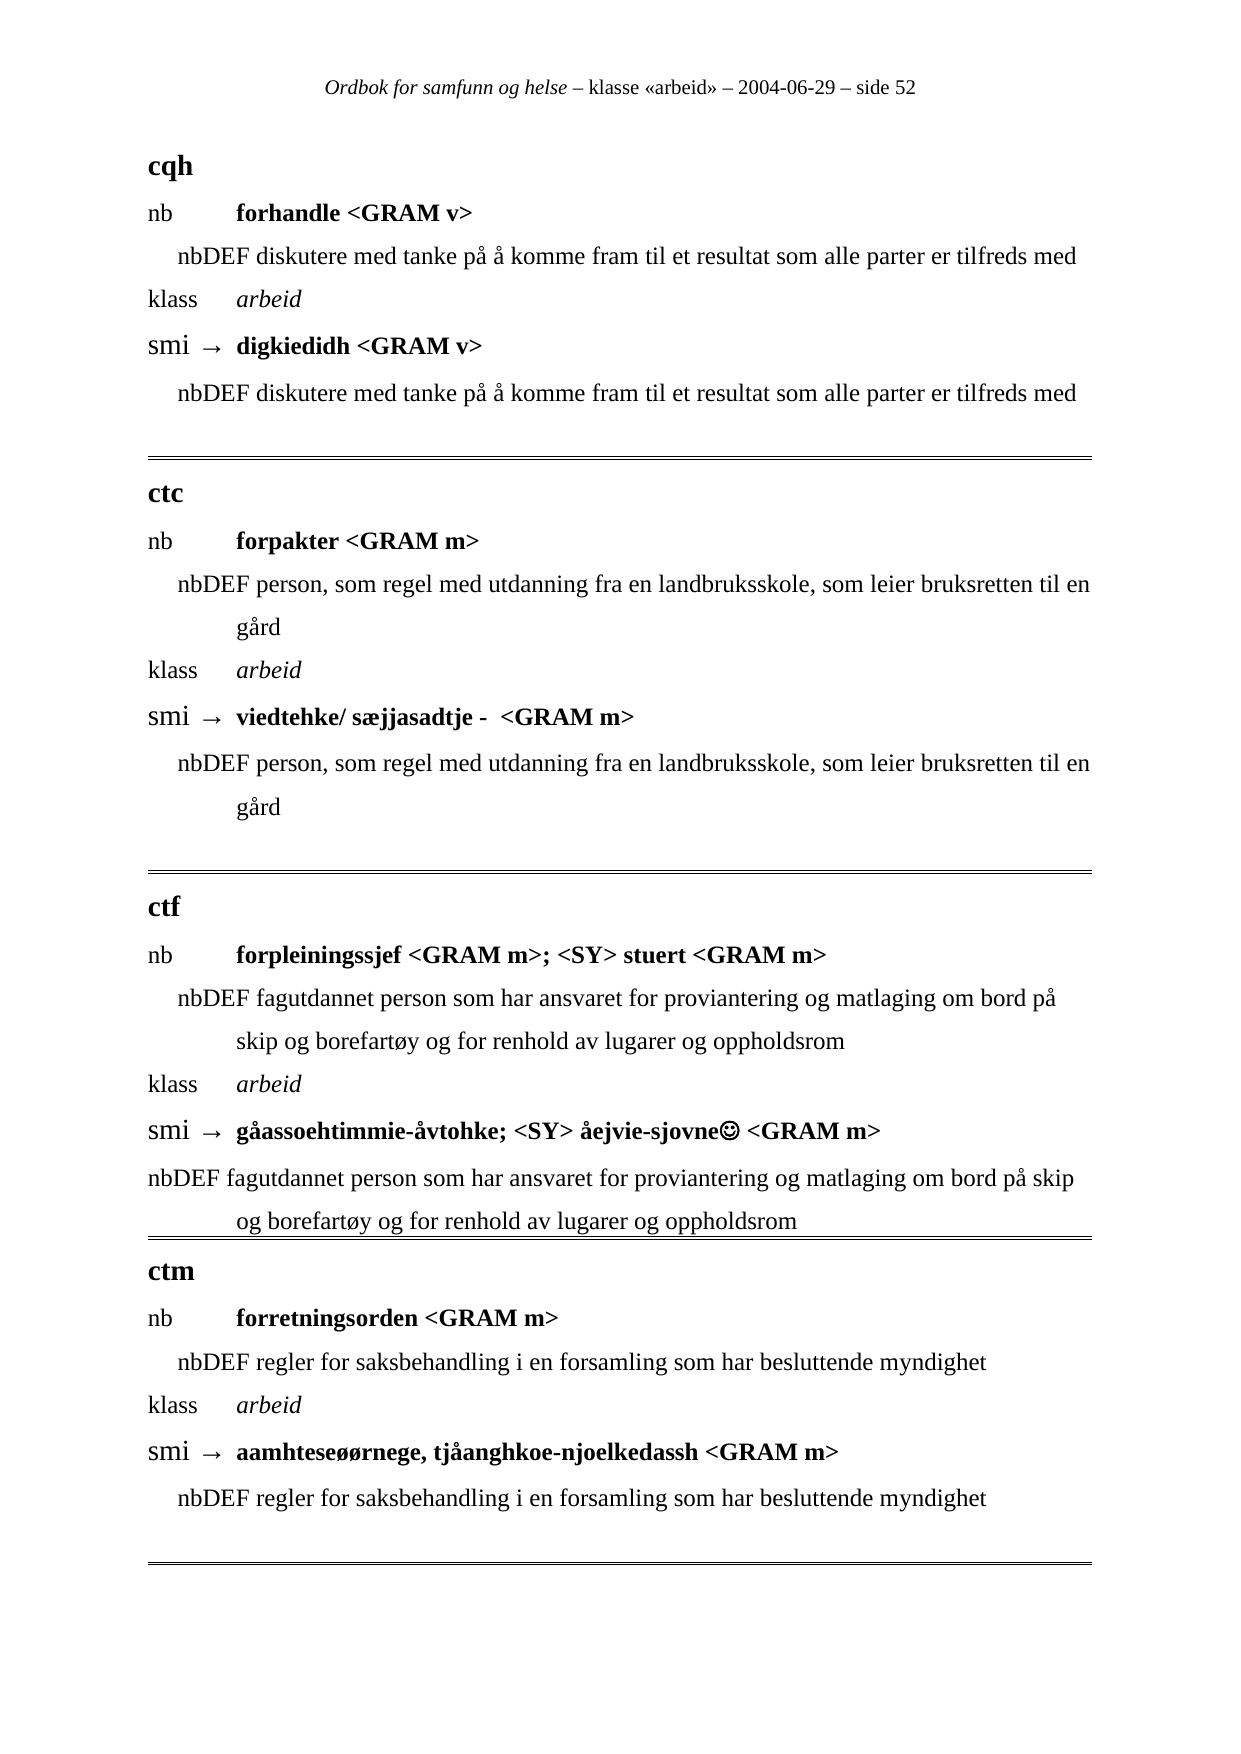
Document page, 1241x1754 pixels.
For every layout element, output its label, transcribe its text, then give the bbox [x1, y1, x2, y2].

text klass arbeid [148, 655, 1092, 684]
text nbDEF regler for saksbehandling i en forsamling som har besluttende myndighet [177, 1483, 1092, 1512]
text nbDEF fagutdannet person som har ansvaret for proviantering og matlaging om bord på skip og borefartøy og for renhold av lugarer og oppholdsrom [148, 1163, 1092, 1236]
text smi → gåassoehtimmie-åvtohke; <SY> åejvie-sjovne <GRAM m> [148, 1112, 1092, 1146]
text smi → viedtehke/ sæjjasadtje - <GRAM m> [148, 698, 1092, 732]
text klass arbeid [148, 1390, 1092, 1418]
text nbDEF fagutdannet person som har ansvaret for proviantering og matlaging om bord på skip og borefartøy og for renhold av lugarer og oppholdsrom [177, 983, 1092, 1055]
text nbDEF regler for saksbehandling i en forsamling som har besluttende myndighet [177, 1347, 1092, 1375]
text nb forretningsorden <GRAM m> [148, 1303, 1092, 1332]
text ctm [148, 1253, 1092, 1287]
text nbDEF person, som regel med utdanning fra en landbruksskole, som leier bruksretten til en gård [177, 748, 1092, 820]
text smi → aamhteseøørnege, tjåanghkoe-njoelkedassh <GRAM m> [148, 1433, 1092, 1466]
text klass arbeid [148, 284, 1092, 313]
text cqh [148, 148, 1092, 181]
text nbDEF person, som regel med utdanning fra en landbruksskole, som leier bruksretten til en gård [177, 569, 1092, 641]
text nb forpleiningssjef <GRAM m>; <SY> stuert <GRAM m> [148, 940, 1092, 968]
text nb forhandle <GRAM v> [148, 198, 1092, 227]
text ctf [148, 889, 1092, 923]
text nb forpakter <GRAM m> [148, 526, 1092, 554]
text nbDEF diskutere med tanke på å komme fram til et resultat som alle parter er tilfreds med [177, 378, 1092, 406]
text klass arbeid [148, 1069, 1092, 1098]
text smi → digkiedidh <GRAM v> [148, 327, 1092, 361]
text nbDEF diskutere med tanke på å komme fram til et resultat som alle parter er tilfreds med [177, 241, 1092, 270]
text ctc [148, 475, 1092, 509]
